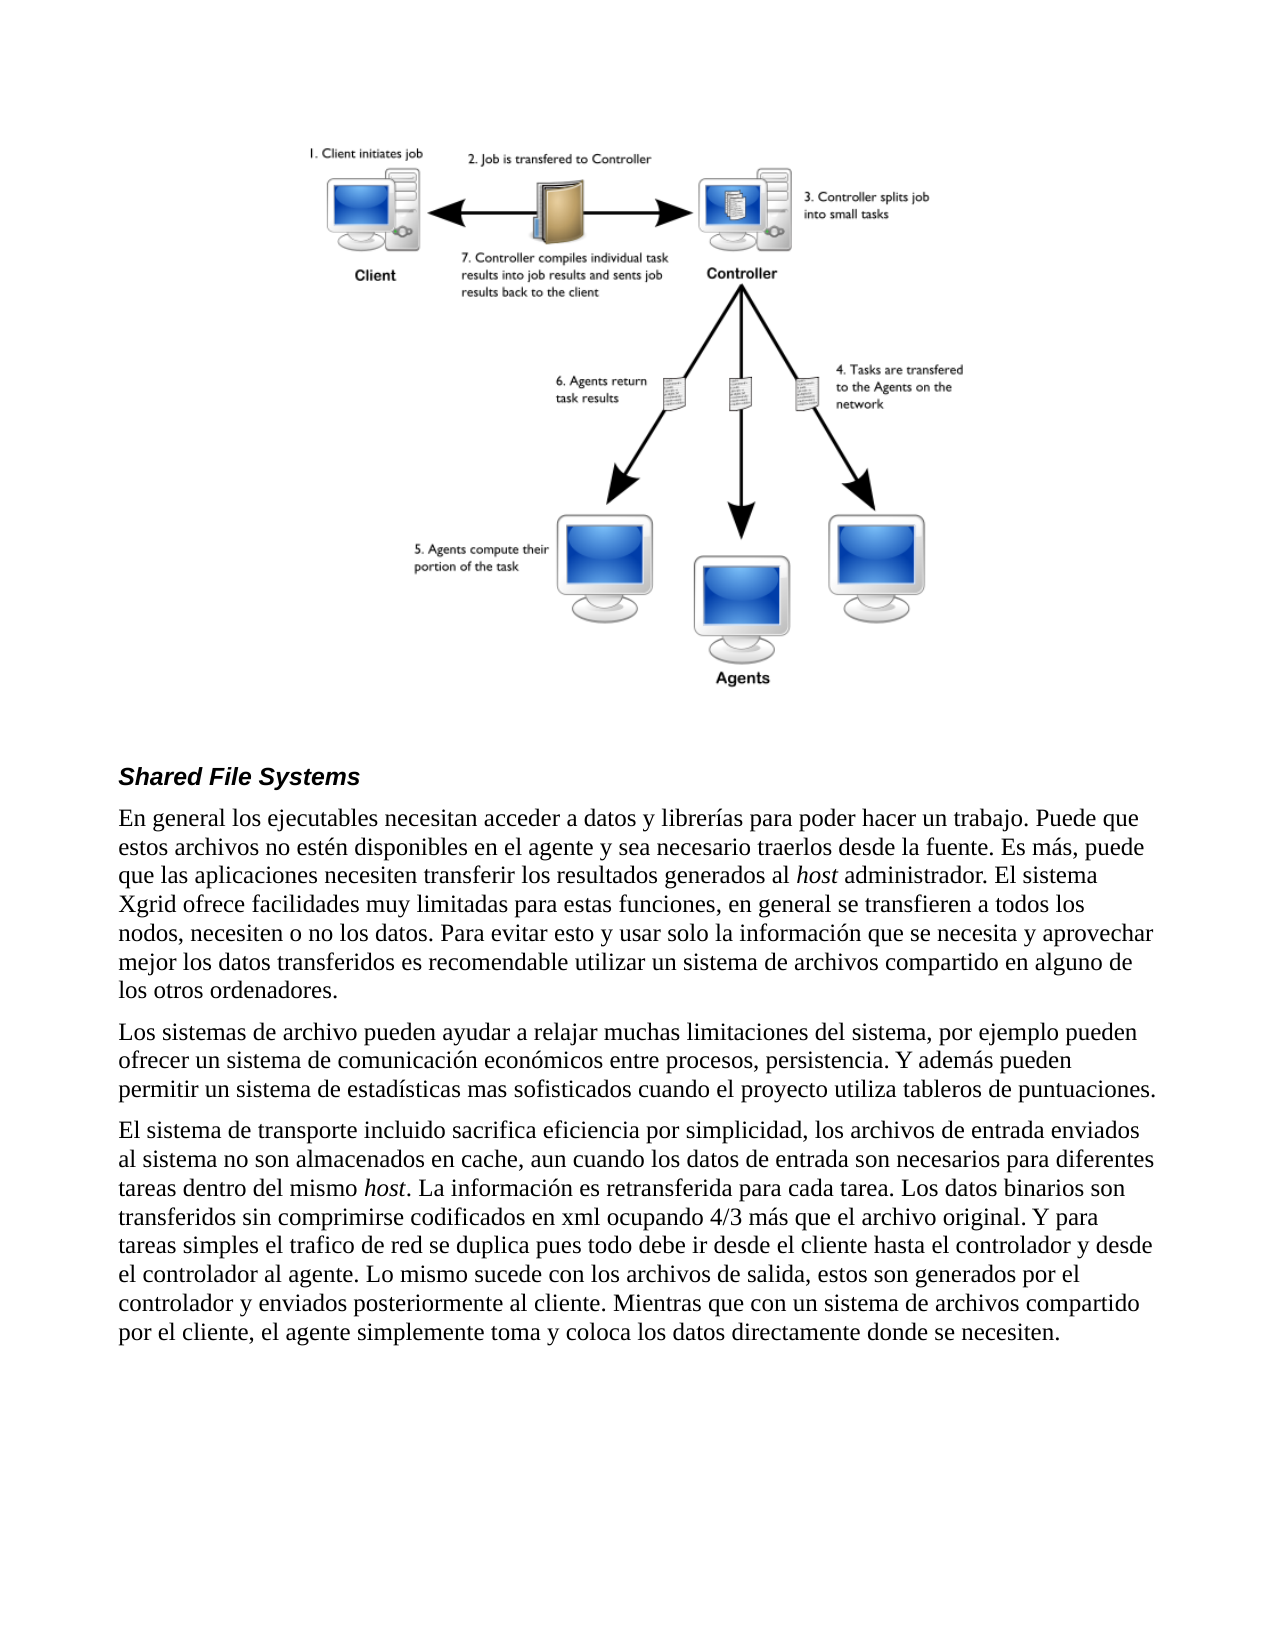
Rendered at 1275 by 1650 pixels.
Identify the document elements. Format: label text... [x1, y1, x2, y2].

text El sistema de transporte incluido sacrifica eficiencia por simplicidad, los archivos de entrada enviados al sistema no son almacenados en cache, aun cuando los datos de entrada son necesarios para diferentes tareas dentro del mismo host. La información es retransferida para cada tarea. Los datos binarios son transferidos sin comprimirse codificados en xml ocupando 4/3 más que el archivo original. Y para tareas simples el trafico de red se duplica pues todo debe ir desde el cliente hasta el controlador y desde el controlador al agente. Lo mismo sucede con los archivos de salida, estos son generados por el controlador y enviados posteriormente al cliente. Mientras que con un sistema de archivos compartido por el cliente, el agente simplemente toma y coloca los datos directamente donde se necesiten. [118, 1115, 1157, 1345]
text Los sistemas de archivo pueden ayudar a relajar muchas limitaciones del sistema, por ejemplo pueden ofrecer un sistema de comunicación económicos entre procesos, persistencia. Y además pueden permitir un sistema de estadísticas mas sofisticados cuando el proyecto utiliza tableros de puntuaciones. [118, 1017, 1157, 1103]
subtitle Shared File Systems [118, 762, 1157, 790]
text En general los ejecutables necesitan acceder a datos y librerías para poder hacer un trabajo. Puede que estos archivos no estén disponibles en el agente y sea necesario traerlos desde la fuente. Es más, puede que las aplicaciones necesiten transferir los resultados generados al host administrador. El sistema Xgrid ofrece facilidades muy limitadas para estas funciones, en general se transfieren a todos los nodos, necesiten o no los datos. Para evitar esto y usar solo la información que se necesita y aprovechar mejor los datos transferidos es recomendable utilizar un sistema de archivos compartido en alguno de los otros ordenadores. [118, 803, 1157, 1004]
